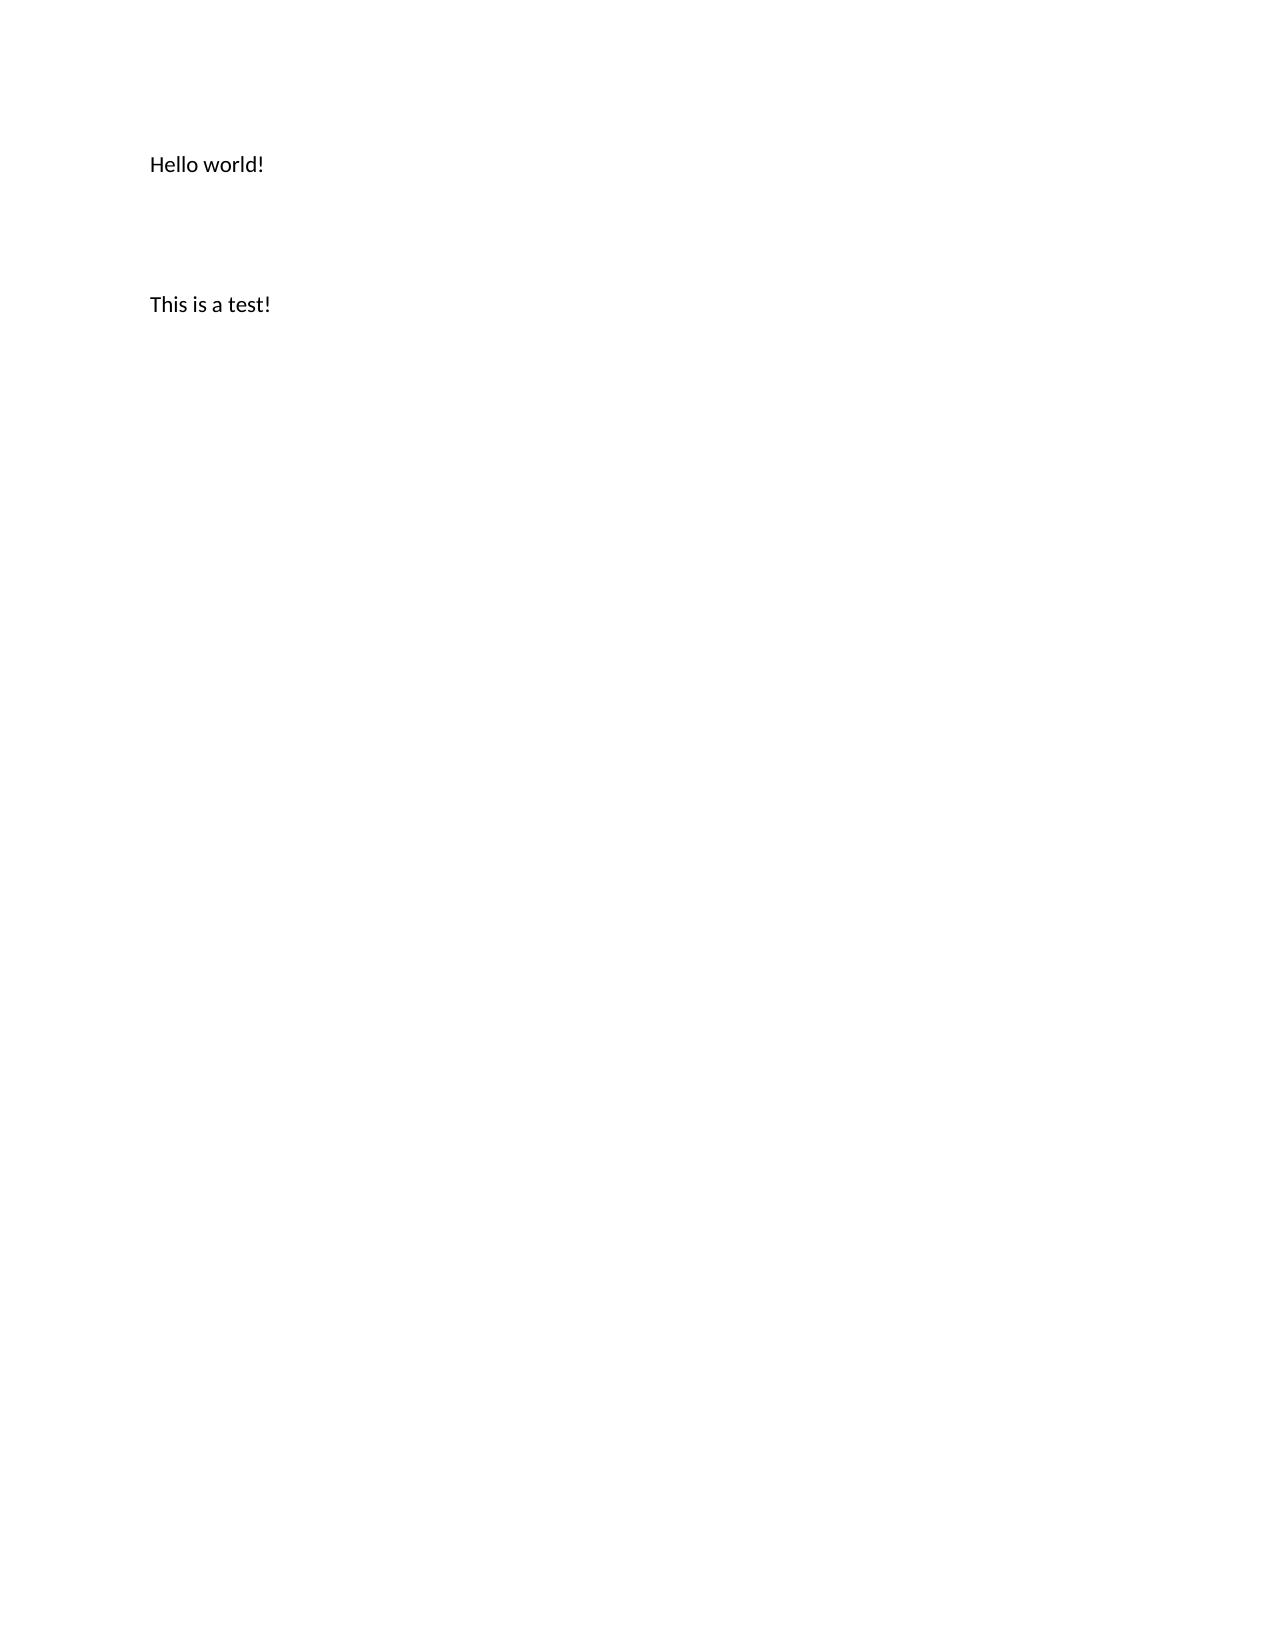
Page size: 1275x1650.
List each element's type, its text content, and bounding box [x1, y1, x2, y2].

text Hello world! [150, 150, 1125, 178]
text This is a test! [150, 290, 1125, 318]
